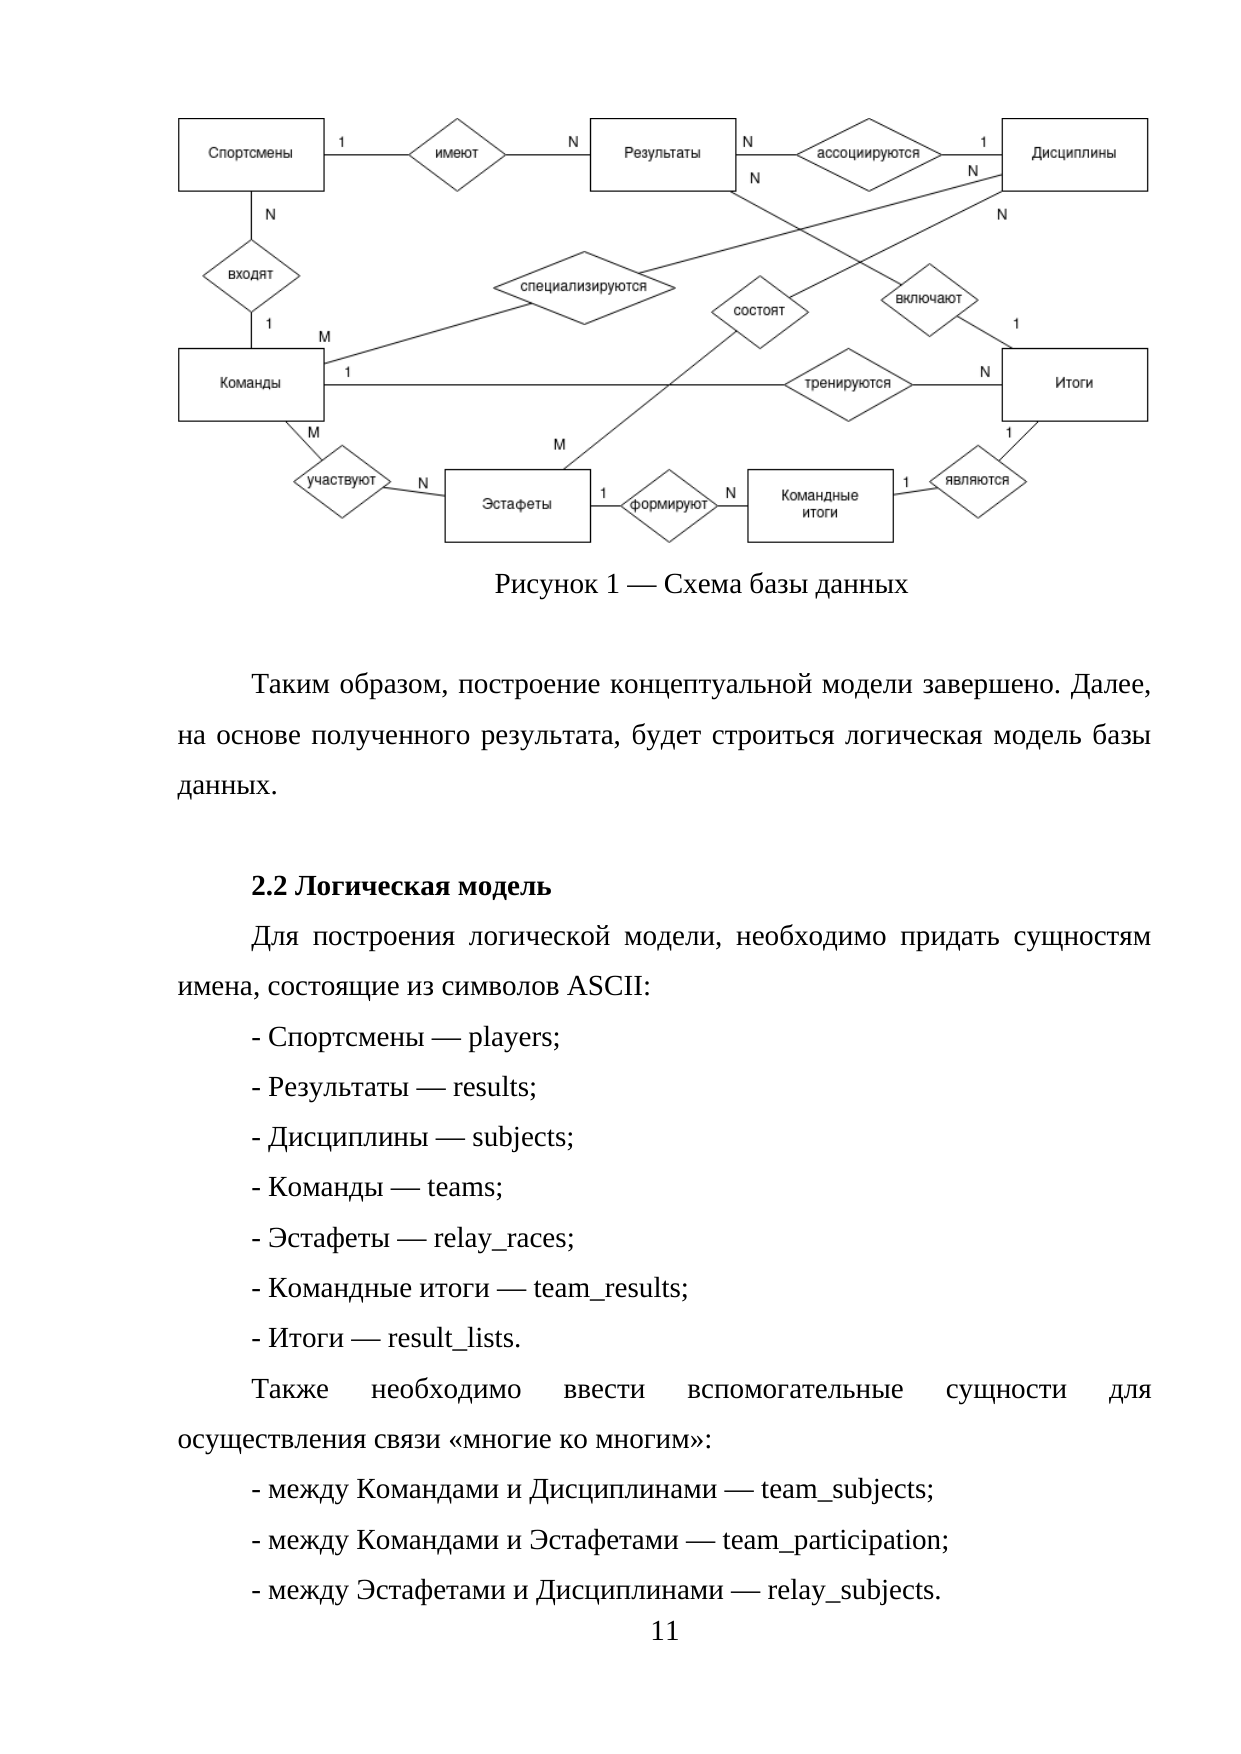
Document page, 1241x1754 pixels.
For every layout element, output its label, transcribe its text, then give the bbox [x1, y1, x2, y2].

text Таким образом, построение концептуальной модели завершено. Далее, на основе полученного результата, будет строиться логическая модель базы данных. [177, 666, 1152, 801]
text Рисунок 1 — Схема базы данных [177, 549, 1152, 599]
text - Результаты — results; [177, 1069, 1152, 1102]
text - Итоги — result_lists. [177, 1321, 1152, 1354]
text - Командные итоги — team_results; [177, 1270, 1152, 1304]
text Для построения логической модели, необходимо придать сущностям имена, состоящие из символов ASCII: [177, 918, 1152, 1002]
text - Спортсмены — players; [177, 1019, 1152, 1052]
text - между Командами и Эстафетами — team_participation; [177, 1522, 1152, 1555]
text - Дисциплины — subjects; [177, 1119, 1152, 1153]
text - Команды — teams; [177, 1169, 1152, 1203]
text - между Командами и Дисциплинами — team_subjects; [177, 1471, 1152, 1505]
picture [177, 118, 1152, 549]
text Также необходимо ввести вспомогательные сущности для осуществления связи «многие ко многим»: [177, 1371, 1152, 1455]
text 2.2 Логическая модель [177, 868, 1152, 901]
text - между Эстафетами и Дисциплинами — relay_subjects. [177, 1572, 1152, 1606]
text - Эстафеты — relay_races; [177, 1220, 1152, 1253]
